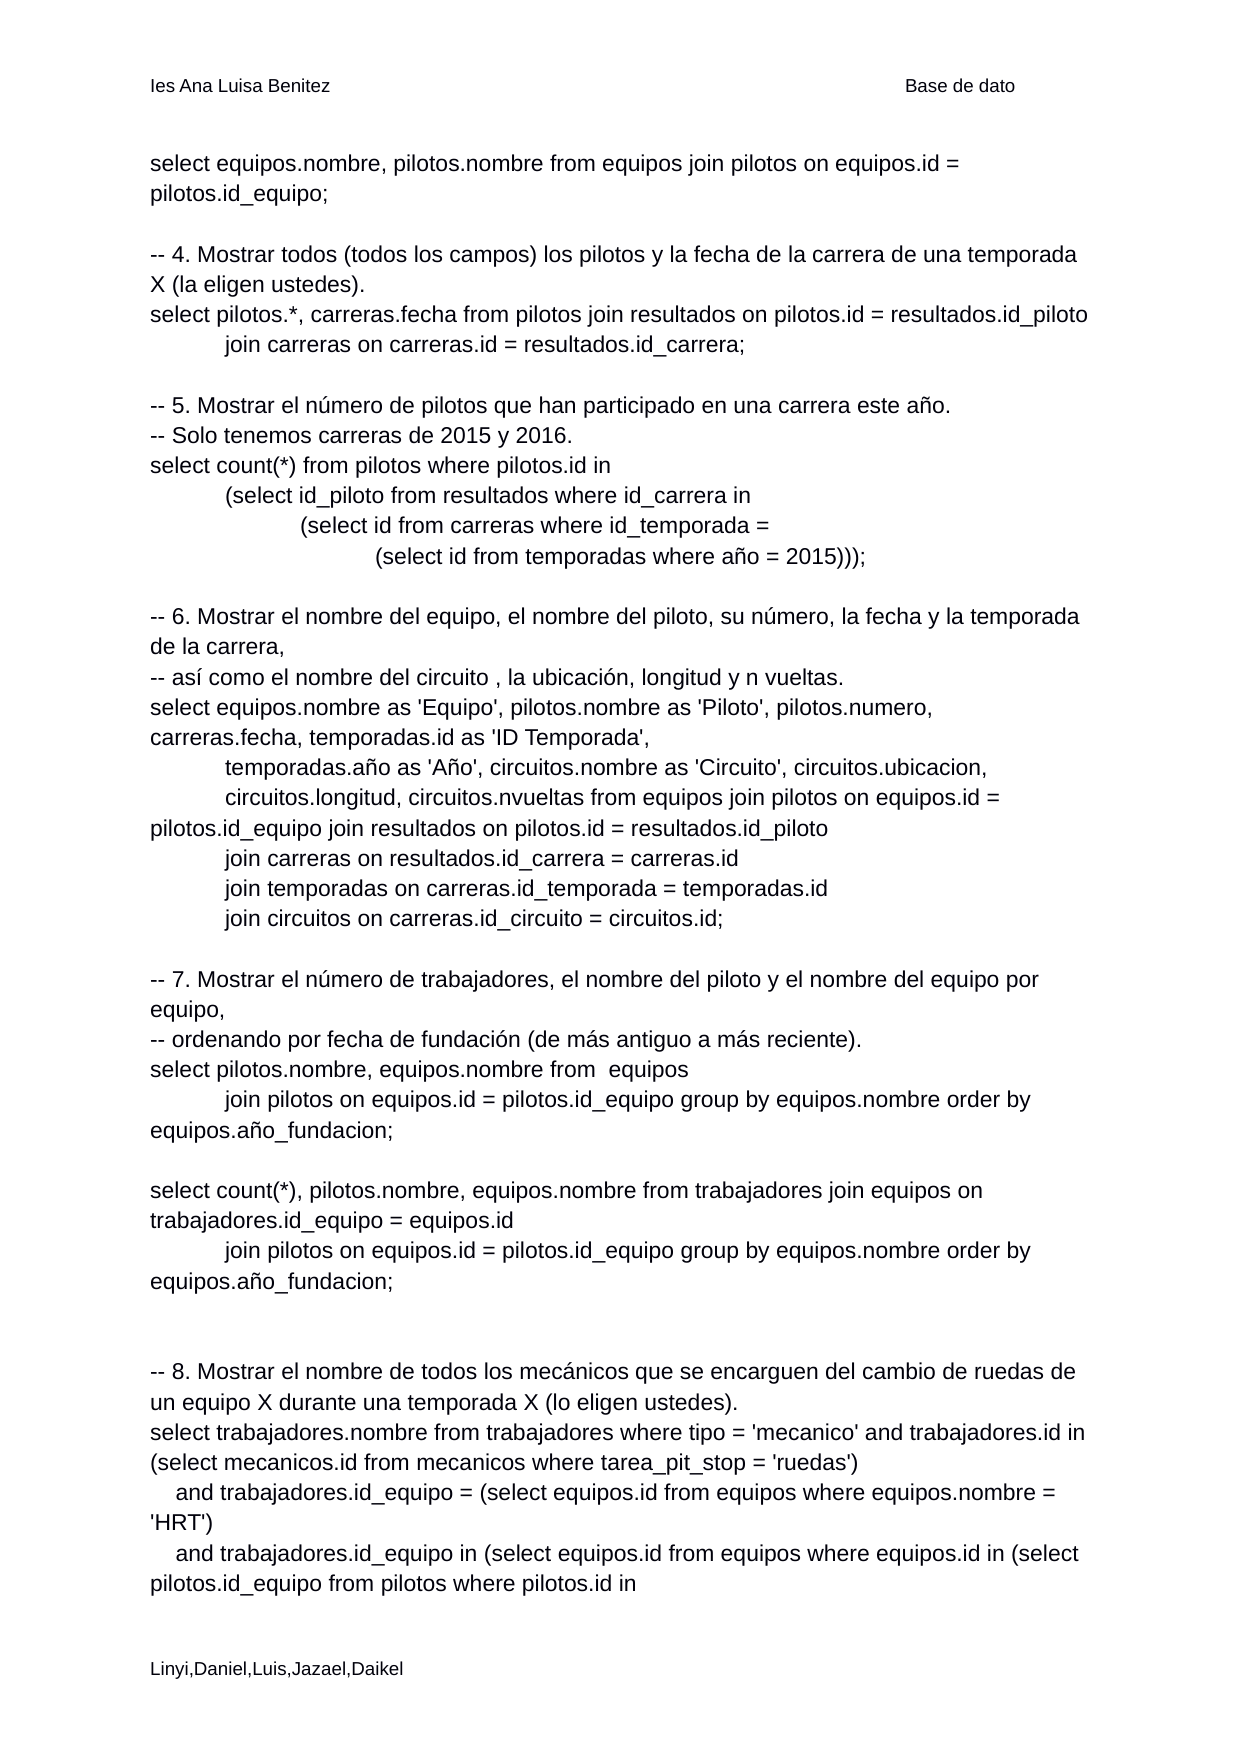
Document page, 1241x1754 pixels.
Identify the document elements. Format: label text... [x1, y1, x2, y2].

text select equipos.nombre, pilotos.nombre from equipos join pilotos on equipos.id = pilotos.id_equipo; [150, 150, 1090, 207]
text temporadas.año as 'Año', circuitos.nombre as 'Circuito', circuitos.ubicacion, [150, 754, 1090, 781]
text (select id from temporadas where año = 2015))); [150, 543, 1090, 569]
text select pilotos.nombre, equipos.nombre from equipos [150, 1056, 1090, 1083]
text -- así como el nombre del circuito , la ubicación, longitud y n vueltas. [150, 663, 1090, 690]
text and trabajadores.id_equipo in (select equipos.id from equipos where equipos.id in (select pilotos.id_equipo from pilotos where pilotos.id in [150, 1539, 1090, 1596]
text join temporadas on carreras.id_temporada = temporadas.id [150, 875, 1090, 901]
text (select id from carreras where id_temporada = [150, 512, 1090, 539]
text select pilotos.*, carreras.fecha from pilotos join resultados on pilotos.id = resultados.id_piloto [150, 301, 1090, 327]
text -- Solo tenemos carreras de 2015 y 2016. [150, 422, 1090, 448]
text (select mecanicos.id from mecanicos where tarea_pit_stop = 'ruedas') [150, 1449, 1090, 1475]
text join pilotos on equipos.id = pilotos.id_equipo group by equipos.nombre order by equipos.año_fundacion; [150, 1086, 1090, 1143]
text -- 4. Mostrar todos (todos los campos) los pilotos y la fecha de la carrera de una temporada X (la eligen ustedes). [150, 241, 1090, 297]
text and trabajadores.id_equipo = (select equipos.id from equipos where equipos.nombre = 'HRT') [150, 1479, 1090, 1536]
text select trabajadores.nombre from trabajadores where tipo = 'mecanico' and trabajadores.id in [150, 1419, 1090, 1445]
text -- 7. Mostrar el número de trabajadores, el nombre del piloto y el nombre del equipo por equipo, [150, 966, 1090, 1022]
text -- ordenando por fecha de fundación (de más antiguo a más reciente). [150, 1026, 1090, 1052]
text -- 8. Mostrar el nombre de todos los mecánicos que se encarguen del cambio de ruedas de un equipo X durante una temporada X (lo eligen ustedes). [150, 1358, 1090, 1415]
text join carreras on carreras.id = resultados.id_carrera; [150, 331, 1090, 358]
text join circuitos on carreras.id_circuito = circuitos.id; [150, 905, 1090, 932]
text circuitos.longitud, circuitos.nvueltas from equipos join pilotos on equipos.id = pilotos.id_equipo join resultados on pilotos.id = resultados.id_piloto [150, 784, 1090, 841]
text select equipos.nombre as 'Equipo', pilotos.nombre as 'Piloto', pilotos.numero, carreras.fecha, temporadas.id as 'ID Temporada', [150, 694, 1090, 750]
text join carreras on resultados.id_carrera = carreras.id [150, 845, 1090, 871]
text -- 6. Mostrar el nombre del equipo, el nombre del piloto, su número, la fecha y la temporada de la carrera, [150, 603, 1090, 660]
text (select id_piloto from resultados where id_carrera in [150, 482, 1090, 509]
text select count(*) from pilotos where pilotos.id in [150, 452, 1090, 478]
text select count(*), pilotos.nombre, equipos.nombre from trabajadores join equipos on trabajadores.id_equipo = equipos.id [150, 1177, 1090, 1234]
text join pilotos on equipos.id = pilotos.id_equipo group by equipos.nombre order by equipos.año_fundacion; [150, 1237, 1090, 1294]
text -- 5. Mostrar el número de pilotos que han participado en una carrera este año. [150, 392, 1090, 418]
